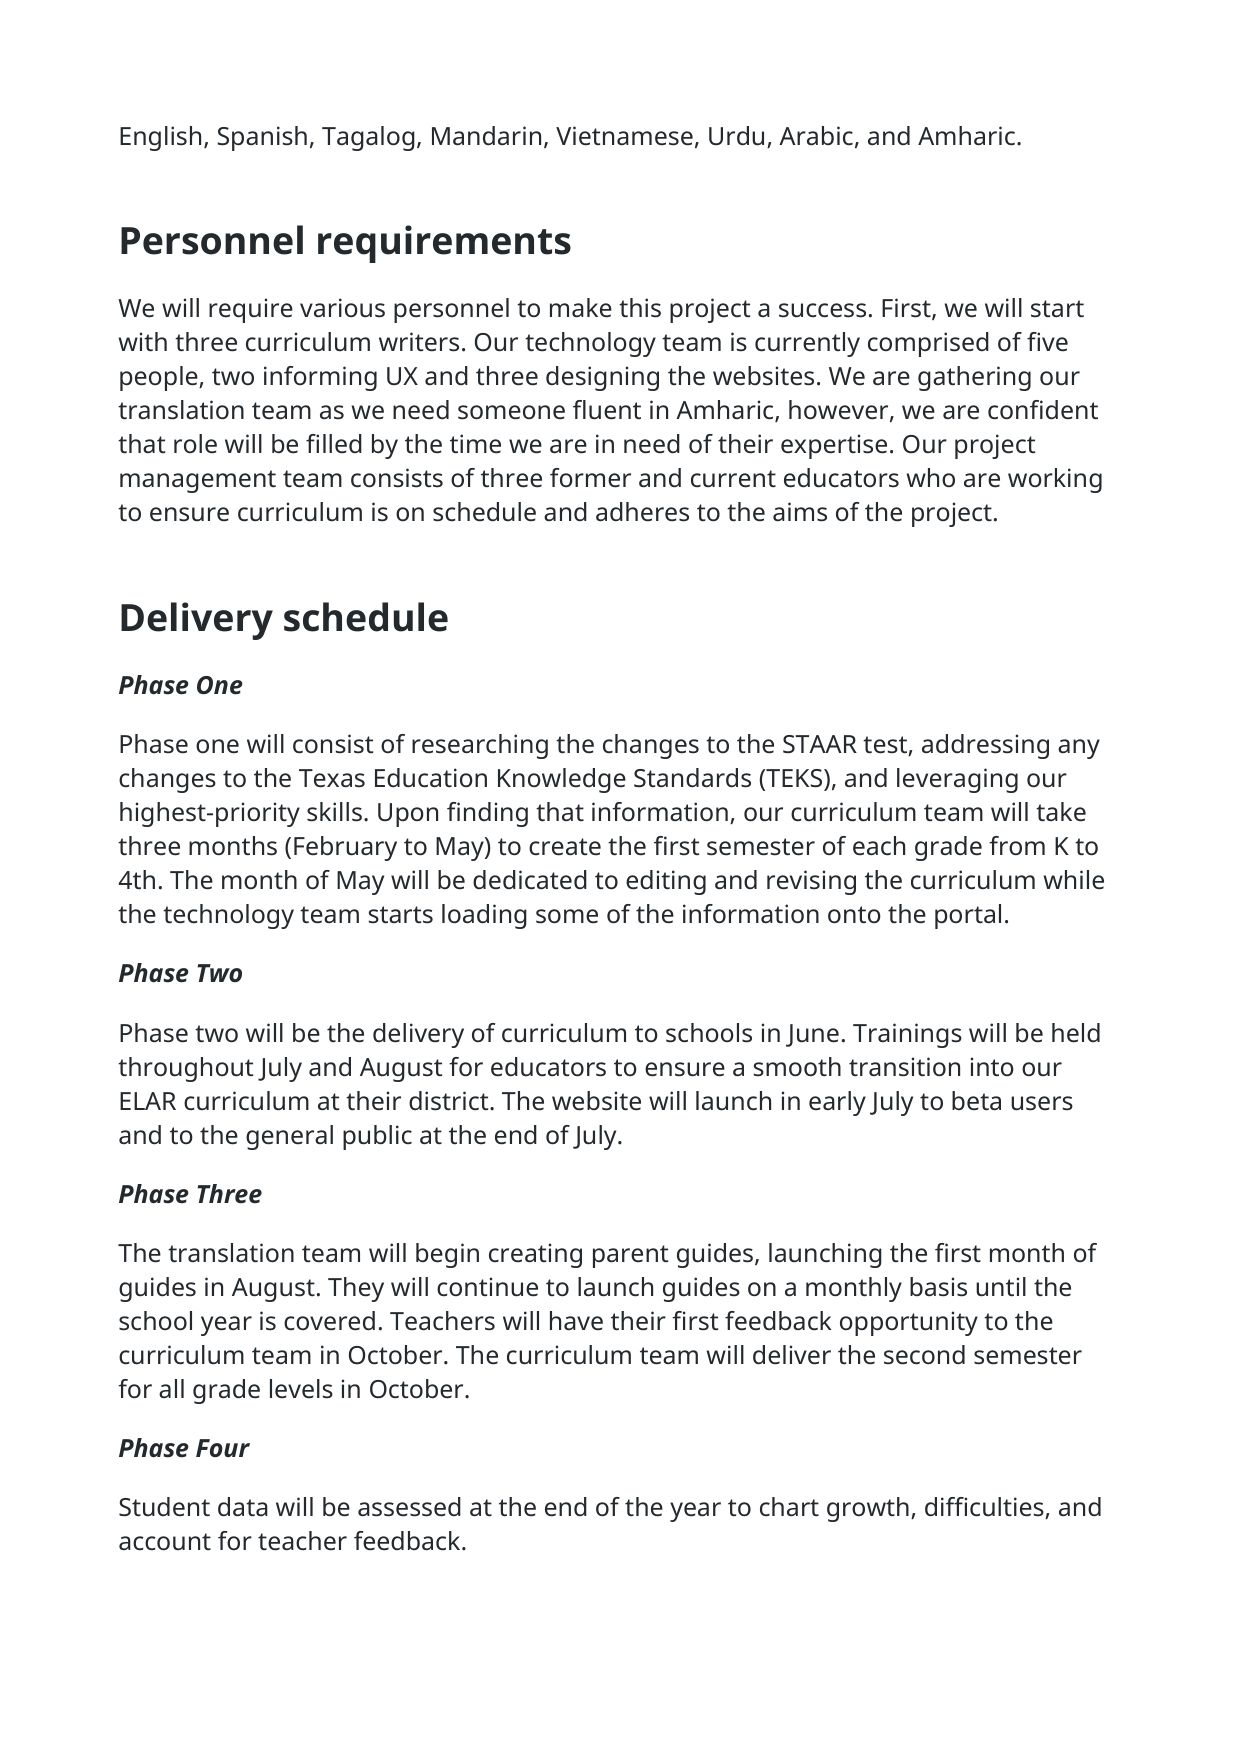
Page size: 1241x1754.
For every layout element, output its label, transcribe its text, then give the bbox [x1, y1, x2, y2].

text English, Spanish, Tagalog, Mandarin, Vietnamese, Urdu, Arabic, and Amharic. [118, 118, 1122, 152]
text Student data will be assessed at the end of the year to chart growth, difficulties, and account for teacher feedback. [118, 1490, 1122, 1558]
text Phase Four [118, 1431, 1122, 1465]
text Personnel requirements [118, 215, 1122, 266]
text Phase two will be the delivery of curriculum to schools in June. Trainings will be held throughout July and August for educators to ensure a smooth transition into our ELAR curriculum at their district. The website will launch in early July to beta users and to the general public at the end of July. [118, 1015, 1122, 1151]
text Delivery schedule [118, 592, 1122, 643]
text Phase Two [118, 956, 1122, 990]
text We will require various personnel to make this project a success. First, we will start with three curriculum writers. Our technology team is currently comprised of five people, two informing UX and three designing the websites. We are gathering our translation team as we need someone fluent in Amharic, however, we are confident that role will be filled by the time we are in need of their expertise. Our project management team consists of three former and current educators who are working to ensure curriculum is on schedule and adheres to the aims of the project. [118, 291, 1122, 529]
text Phase one will consist of researching the changes to the STAAR test, addressing any changes to the Texas Education Knowledge Standards (TEKS), and leveraging our highest-priority skills. Upon finding that information, our curriculum team will take three months (February to May) to create the first semester of each grade from K to 4th. The month of May will be dedicated to editing and revising the curriculum while the technology team starts loading some of the information onto the portal. [118, 727, 1122, 931]
text The translation team will begin creating parent guides, launching the first month of guides in August. They will continue to launch guides on a monthly basis until the school year is covered. Teachers will have their first feedback opportunity to the curriculum team in October. The curriculum team will deliver the second semester for all grade levels in October. [118, 1236, 1122, 1406]
text Phase One [118, 668, 1122, 702]
text Phase Three [118, 1176, 1122, 1211]
